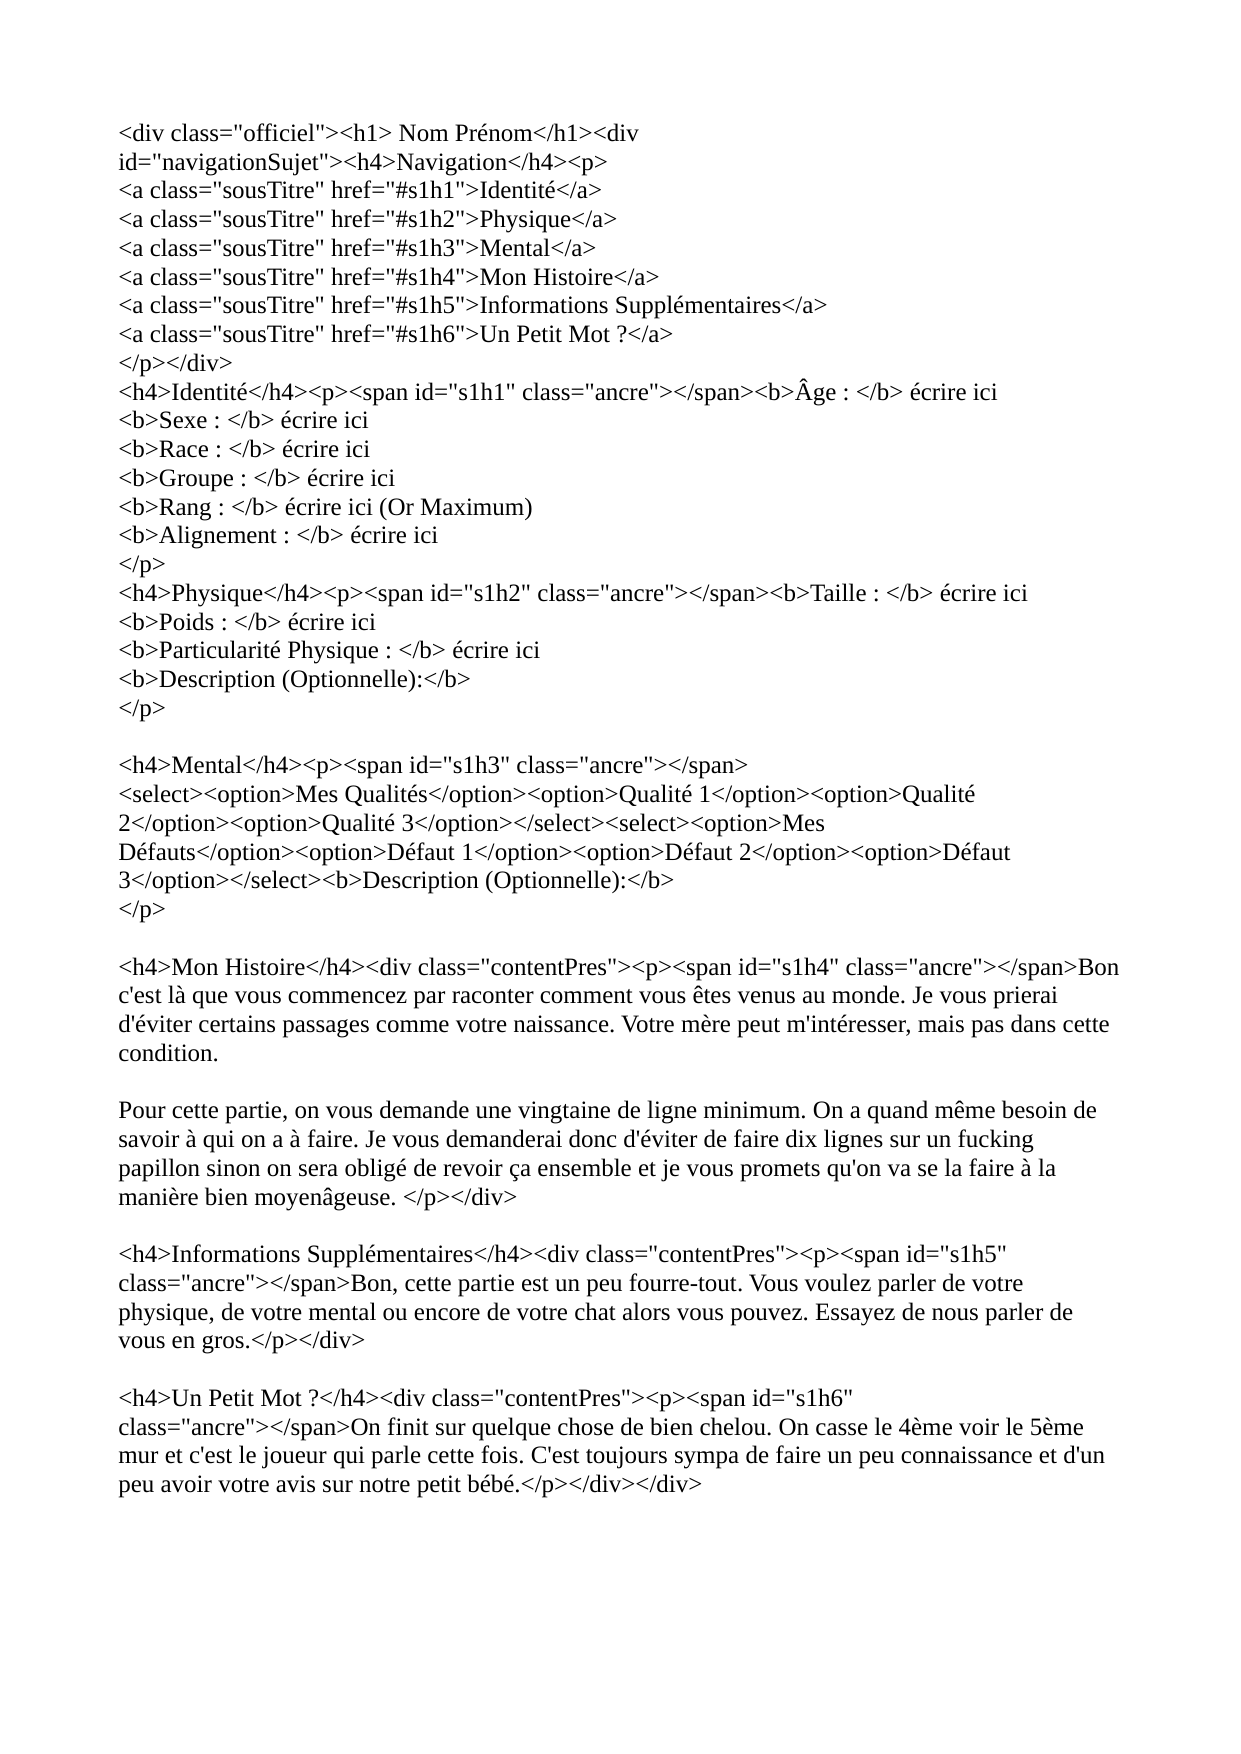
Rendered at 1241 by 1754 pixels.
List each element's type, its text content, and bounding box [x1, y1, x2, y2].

text <h4>Mon Histoire</h4><div class="contentPres"><p><span id="s1h4" class="ancre"></span>Bon c'est là que vous commencez par raconter comment vous êtes venus au monde. Je vous prierai d'éviter certains passages comme votre naissance. Votre mère peut m'intéresser, mais pas dans cette condition. [118, 952, 1122, 1067]
text Pour cette partie, on vous demande une vingtaine de ligne minimum. On a quand même besoin de savoir à qui on a à faire. Je vous demanderai donc d'éviter de faire dix lignes sur un fucking papillon sinon on sera obligé de revoir ça ensemble et je vous promets qu'on va se la faire à la manière bien moyenâgeuse. </p></div> [118, 1096, 1122, 1211]
text <b>Sexe : </b> écrire ici [118, 406, 1122, 434]
text </p> [118, 693, 1122, 722]
text <select><option>Mes Qualités</option><option>Qualité 1</option><option>Qualité 2</option><option>Qualité 3</option></select><select><option>Mes Défauts</option><option>Défaut 1</option><option>Défaut 2</option><option>Défaut 3</option></select><b>Description (Optionnelle):</b> [118, 779, 1122, 894]
text <a class="sousTitre" href="#s1h4">Mon Histoire</a> [118, 262, 1122, 291]
text </p></div> [118, 348, 1122, 377]
text <h4>Informations Supplémentaires</h4><div class="contentPres"><p><span id="s1h5" class="ancre"></span>Bon, cette partie est un peu fourre-tout. Vous voulez parler de votre physique, de votre mental ou encore de votre chat alors vous pouvez. Essayez de nous parler de vous en gros.</p></div> [118, 1239, 1122, 1354]
text <b>Particularité Physique : </b> écrire ici [118, 636, 1122, 664]
text <b>Groupe : </b> écrire ici [118, 463, 1122, 492]
text </p> [118, 549, 1122, 578]
text <b>Poids : </b> écrire ici [118, 607, 1122, 636]
text <b>Race : </b> écrire ici [118, 434, 1122, 463]
text <a class="sousTitre" href="#s1h3">Mental</a> [118, 233, 1122, 262]
text </p> [118, 894, 1122, 923]
text <h4>Un Petit Mot ?</h4><div class="contentPres"><p><span id="s1h6" class="ancre"></span>On finit sur quelque chose de bien chelou. On casse le 4ème voir le 5ème mur et c'est le joueur qui parle cette fois. C'est toujours sympa de faire un peu connaissance et d'un peu avoir votre avis sur notre petit bébé.</p></div></div> [118, 1383, 1122, 1498]
text <h4>Identité</h4><p><span id="s1h1" class="ancre"></span><b>Âge : </b> écrire ici [118, 377, 1122, 406]
text <b>Alignement : </b> écrire ici [118, 521, 1122, 549]
text <b>Rang : </b> écrire ici (Or Maximum) [118, 492, 1122, 521]
text <a class="sousTitre" href="#s1h2">Physique</a> [118, 204, 1122, 233]
text <b>Description (Optionnelle):</b> [118, 664, 1122, 693]
text <h4>Mental</h4><p><span id="s1h3" class="ancre"></span> [118, 751, 1122, 779]
text <a class="sousTitre" href="#s1h6">Un Petit Mot ?</a> [118, 319, 1122, 348]
text <a class="sousTitre" href="#s1h5">Informations Supplémentaires</a> [118, 291, 1122, 319]
text <a class="sousTitre" href="#s1h1">Identité</a> [118, 176, 1122, 204]
text <div class="officiel"><h1> Nom Prénom</h1><div id="navigationSujet"><h4>Navigation</h4><p> [118, 118, 1122, 176]
text <h4>Physique</h4><p><span id="s1h2" class="ancre"></span><b>Taille : </b> écrire ici [118, 578, 1122, 607]
